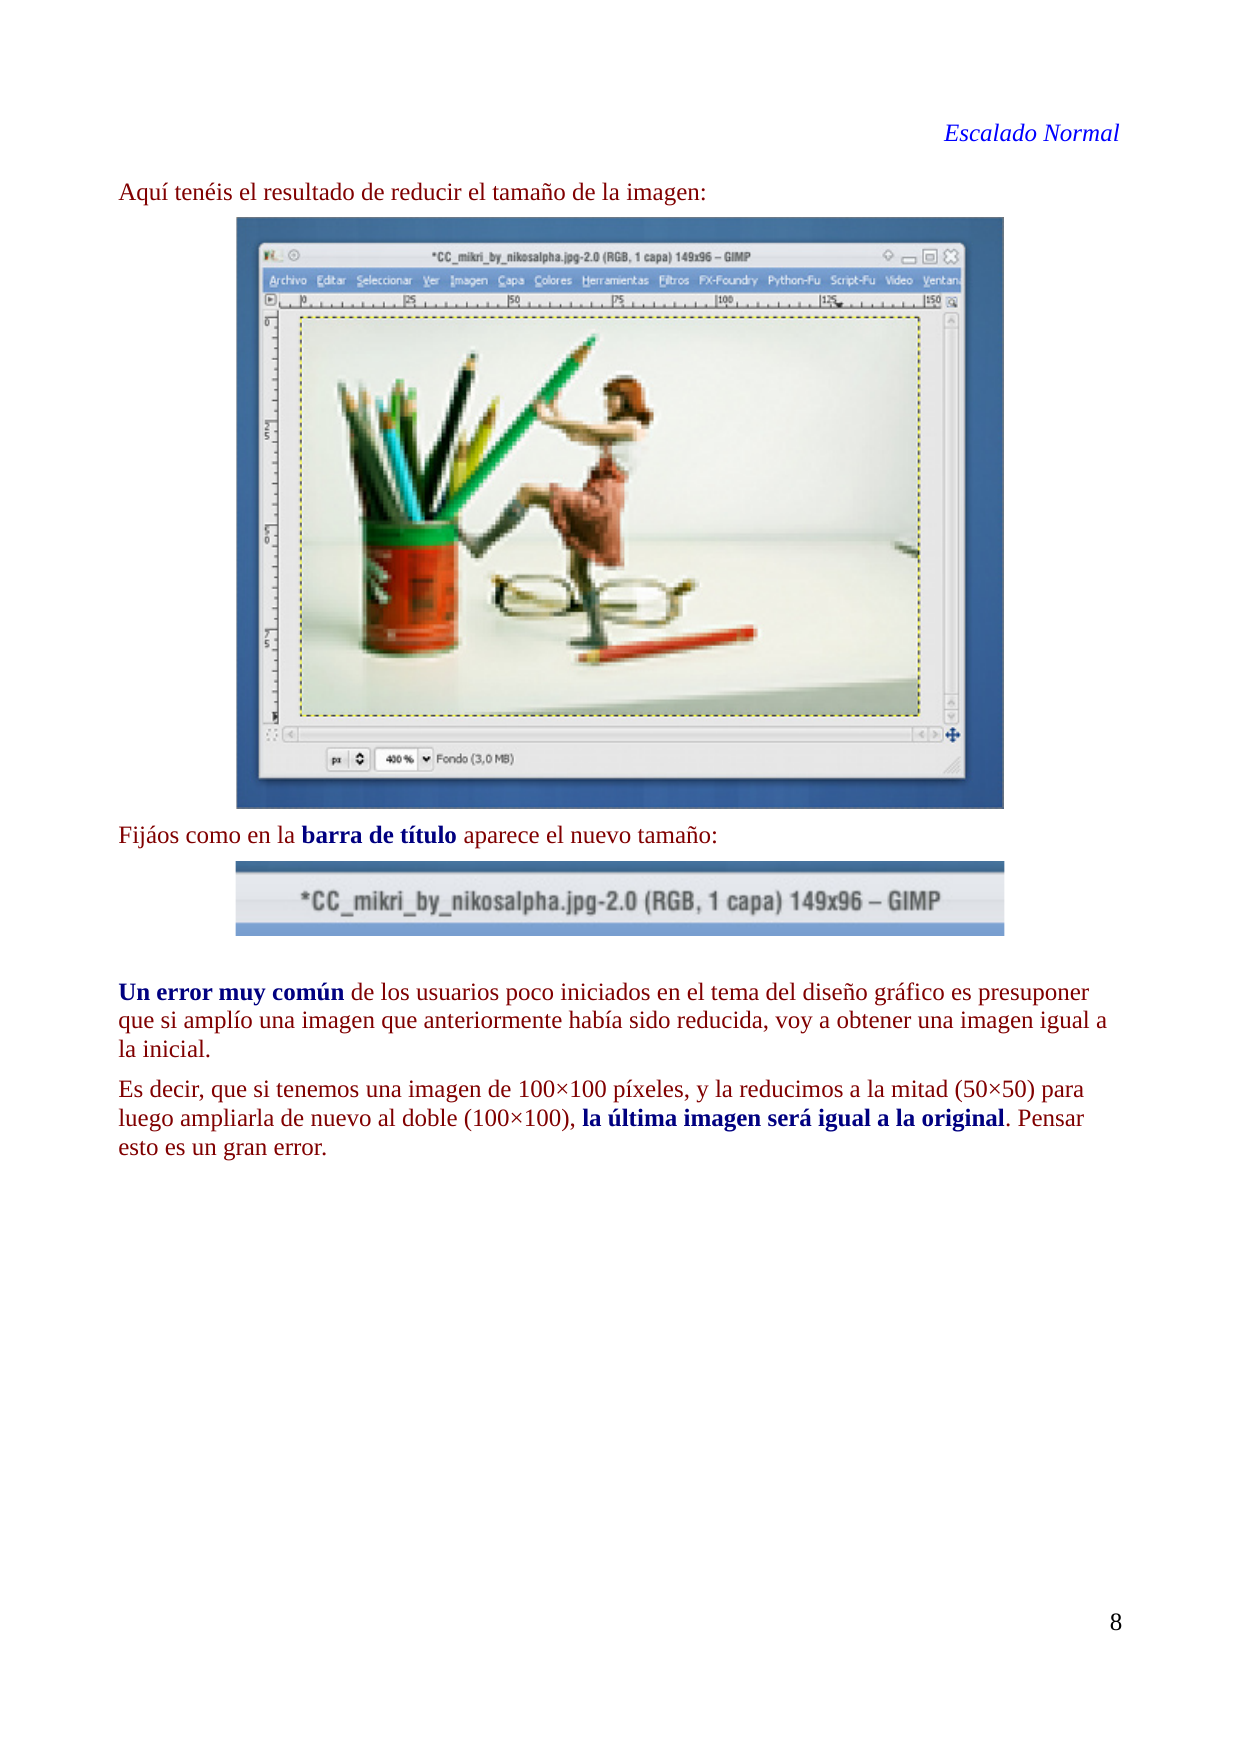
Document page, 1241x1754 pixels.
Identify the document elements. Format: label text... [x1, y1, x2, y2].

picture [235, 861, 1005, 936]
text Un error muy común de los usuarios poco iniciados en el tema del diseño gráfico es presuponer que si amplío una imagen que anteriormente había sido reducida, voy a obtener una imagen igual a la inicial. [118, 977, 1122, 1063]
text Fijáos como en la barra de título aparece el nuevo tamaño: [118, 821, 1122, 849]
picture [236, 217, 1004, 809]
text Es decir, que si tenemos una imagen de 100×100 píxeles, y la reducimos a la mitad (50×50) para luego ampliarla de nuevo al doble (100×100), la última imagen será igual a la original. Pensar esto es un gran error. [118, 1074, 1122, 1161]
text Aquí tenéis el resultado de reducir el tamaño de la imagen: [118, 177, 1122, 206]
